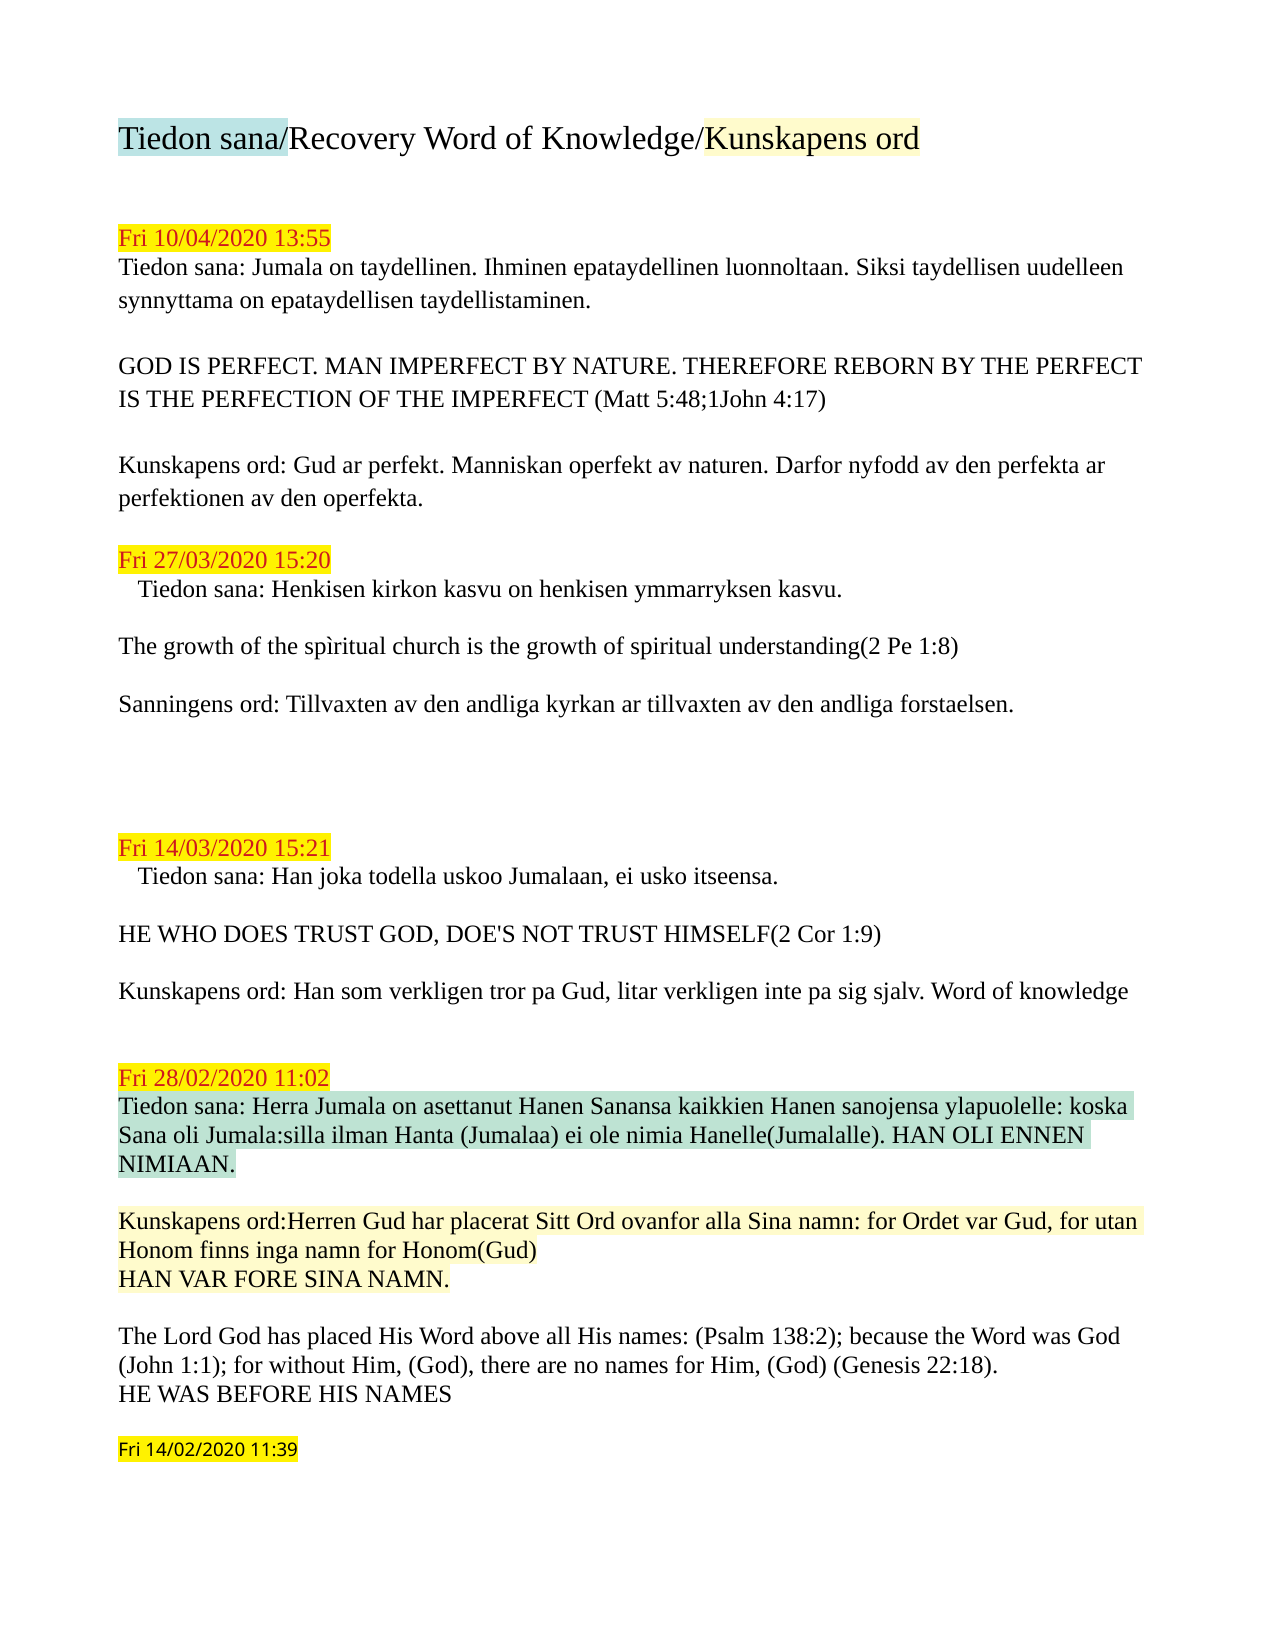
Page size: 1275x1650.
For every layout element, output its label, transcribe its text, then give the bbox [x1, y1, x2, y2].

text Tiedon sana/Recovery Word of Knowledge/Kunskapens ord [118, 118, 1157, 156]
text GOD IS PERFECT. MAN IMPERFECT BY NATURE. THEREFORE REBORN BY THE PERFECT IS THE PERFECTION OF THE IMPERFECT (Matt 5:48;1John 4:17) Kunskapens ord: Gud ar perfekt. Manniskan operfekt av naturen. Darfor nyfodd av den perfekta ar perfektionen av den operfekta. [118, 351, 1157, 512]
text Tiedon sana: Jumala on taydellinen. Ihminen epataydellinen luonnoltaan. Siksi taydellisen uudelleen synnyttama on epataydellisen taydellistaminen. [118, 252, 1157, 347]
text Fri 14/02/2020 11:39 [118, 1436, 1157, 1462]
text Fri 14/03/2020 15:21 [118, 833, 1157, 861]
text Fri 27/03/2020 15:20 [118, 545, 1157, 574]
text Tiedon sana: Henkisen kirkon kasvu on henkisen ymmarryksen kasvu. The growth of the spìritual church is the growth of spiritual understanding(2 Pe 1:8) Sanningens ord: Tillvaxten av den andliga kyrkan ar tillvaxten av den andliga forstaelsen. [118, 574, 1157, 718]
text Fri 28/02/2020 11:02 Tiedon sana: Herra Jumala on asettanut Hanen Sanansa kaikkien Hanen sanojensa ylapuolelle: koska Sana oli Jumala:silla ilman Hanta (Jumalaa) ei ole nimia Hanelle(Jumalalle). HAN OLI ENNEN NIMIAAN. Kunskapens ord:Herren Gud har placerat Sitt Ord ovanfor alla Sina namn: for Ordet var Gud, for utan Honom finns inga namn for Honom(Gud) HAN VAR FORE SINA NAMN. The Lord God has placed His Word above all His names: (Psalm 138:2); because the Word was God (John 1:1); for without Him, (God), there are no names for Him, (God) (Genesis 22:18). HE WAS BEFORE HIS NAMES [118, 1063, 1157, 1408]
text Fri 10/04/2020 13:55 [118, 223, 1157, 252]
text Tiedon sana: Han joka todella uskoo Jumalaan, ei usko itseensa. HE WHO DOES TRUST GOD, DOE'S NOT TRUST HIMSELF(2 Cor 1:9) Kunskapens ord: Han som verkligen tror pa Gud, litar verkligen inte pa sig sjalv. Word of knowledge [118, 861, 1157, 1005]
